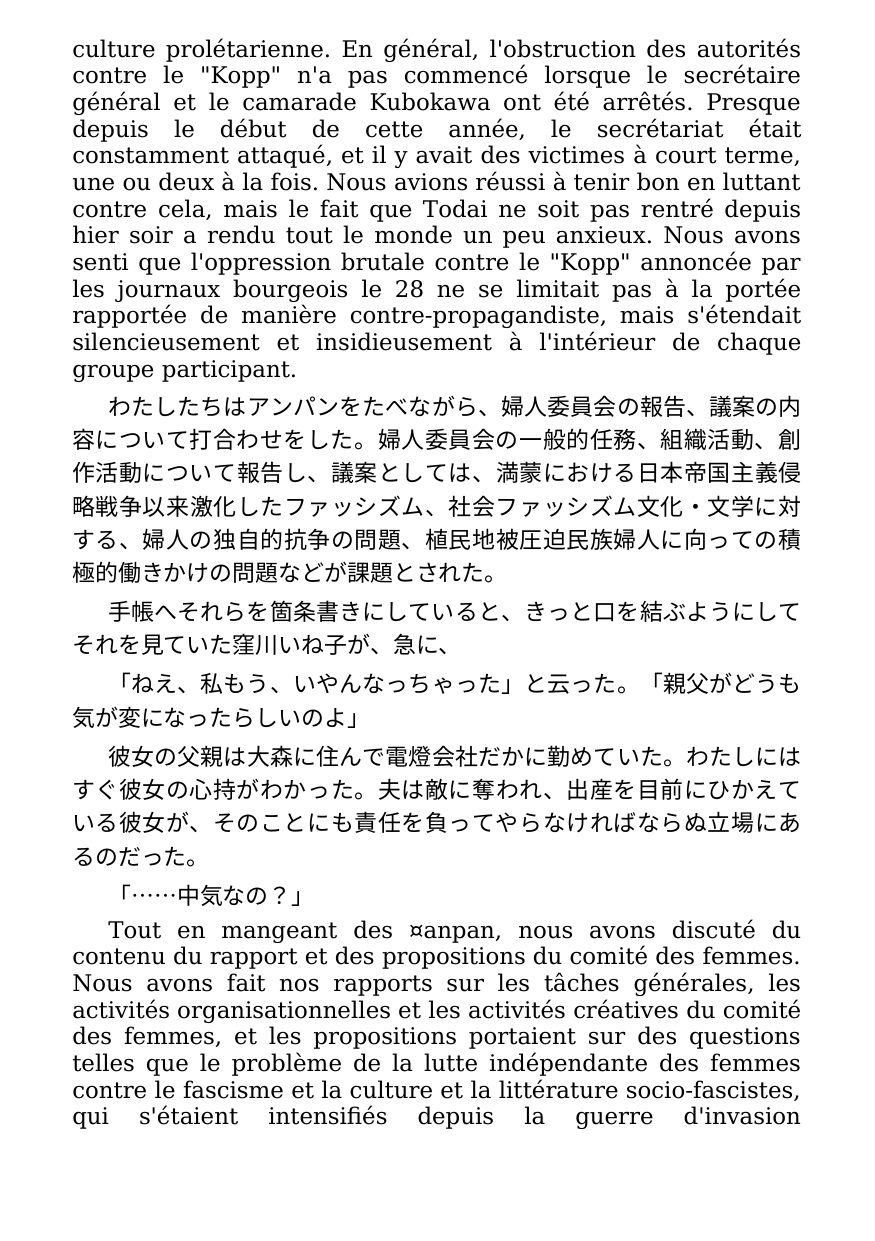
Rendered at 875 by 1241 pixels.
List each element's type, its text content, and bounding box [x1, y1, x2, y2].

text 「ねえ、私もう、いやんなっちゃった」と云った。「親父がどうも気が変になったらしいのよ」 [72, 666, 802, 733]
text わたしたちはアンパンをたべながら、婦人委員会の報告、議案の内容について打合わせをした。婦人委員会の一般的任務、組織活動、創作活動について報告し、議案としては、満蒙における日本帝国主義侵略戦争以来激化したファッシズム、社会ファッシズム文化・文学に対する、婦人の独自的抗争の問題、植民地被圧迫民族婦人に向っての積極的働きかけの問題などが課題とされた。 [72, 389, 802, 588]
text culture prolétarienne. En général, l'obstruction des autorités contre le "Kopp" n'a pas commencé lorsque le secrétaire général et le camarade Kubokawa ont été arrêtés. Presque depuis le début de cette année, le secrétariat était constamment attaqué, et il y avait des victimes à court terme, une ou deux à la fois. Nous avions réussi à tenir bon en luttant contre cela, mais le fait que Todai ne soit pas rentré depuis hier soir a rendu tout le monde un peu anxieux. Nous avons senti que l'oppression brutale contre le "Kopp" annoncée par les journaux bourgeois le 28 ne se limitait pas à la portée rapportée de manière contre-propagandiste, mais s'étendait silencieusement et insidieusement à l'intérieur de chaque groupe participant. [72, 36, 802, 383]
text Tout en mangeant des ¤anpan, nous avons discuté du contenu du rapport et des propositions du comité des femmes. Nous avons fait nos rapports sur les tâches générales, les activités organisationnelles et les activités créatives du comité des femmes, et les propositions portaient sur des questions telles que le problème de la lutte indépendante des femmes contre le fascisme et la culture et la littérature socio-fascistes, qui s'étaient intensifiés depuis la guerre d'invasion [72, 917, 802, 1130]
text 手帳へそれらを箇条書きにしていると、きっと口を結ぶようにしてそれを見ていた窪川いね子が、急に、 [72, 594, 802, 660]
text 彼女の父親は大森に住んで電燈会社だかに勤めていた。わたしにはすぐ彼女の心持がわかった。夫は敵に奪われ、出産を目前にひかえている彼女が、そのことにも責任を負ってやらなければならぬ立場にあるのだった。 [72, 739, 802, 872]
text 「……中気なの？」 [72, 878, 802, 911]
